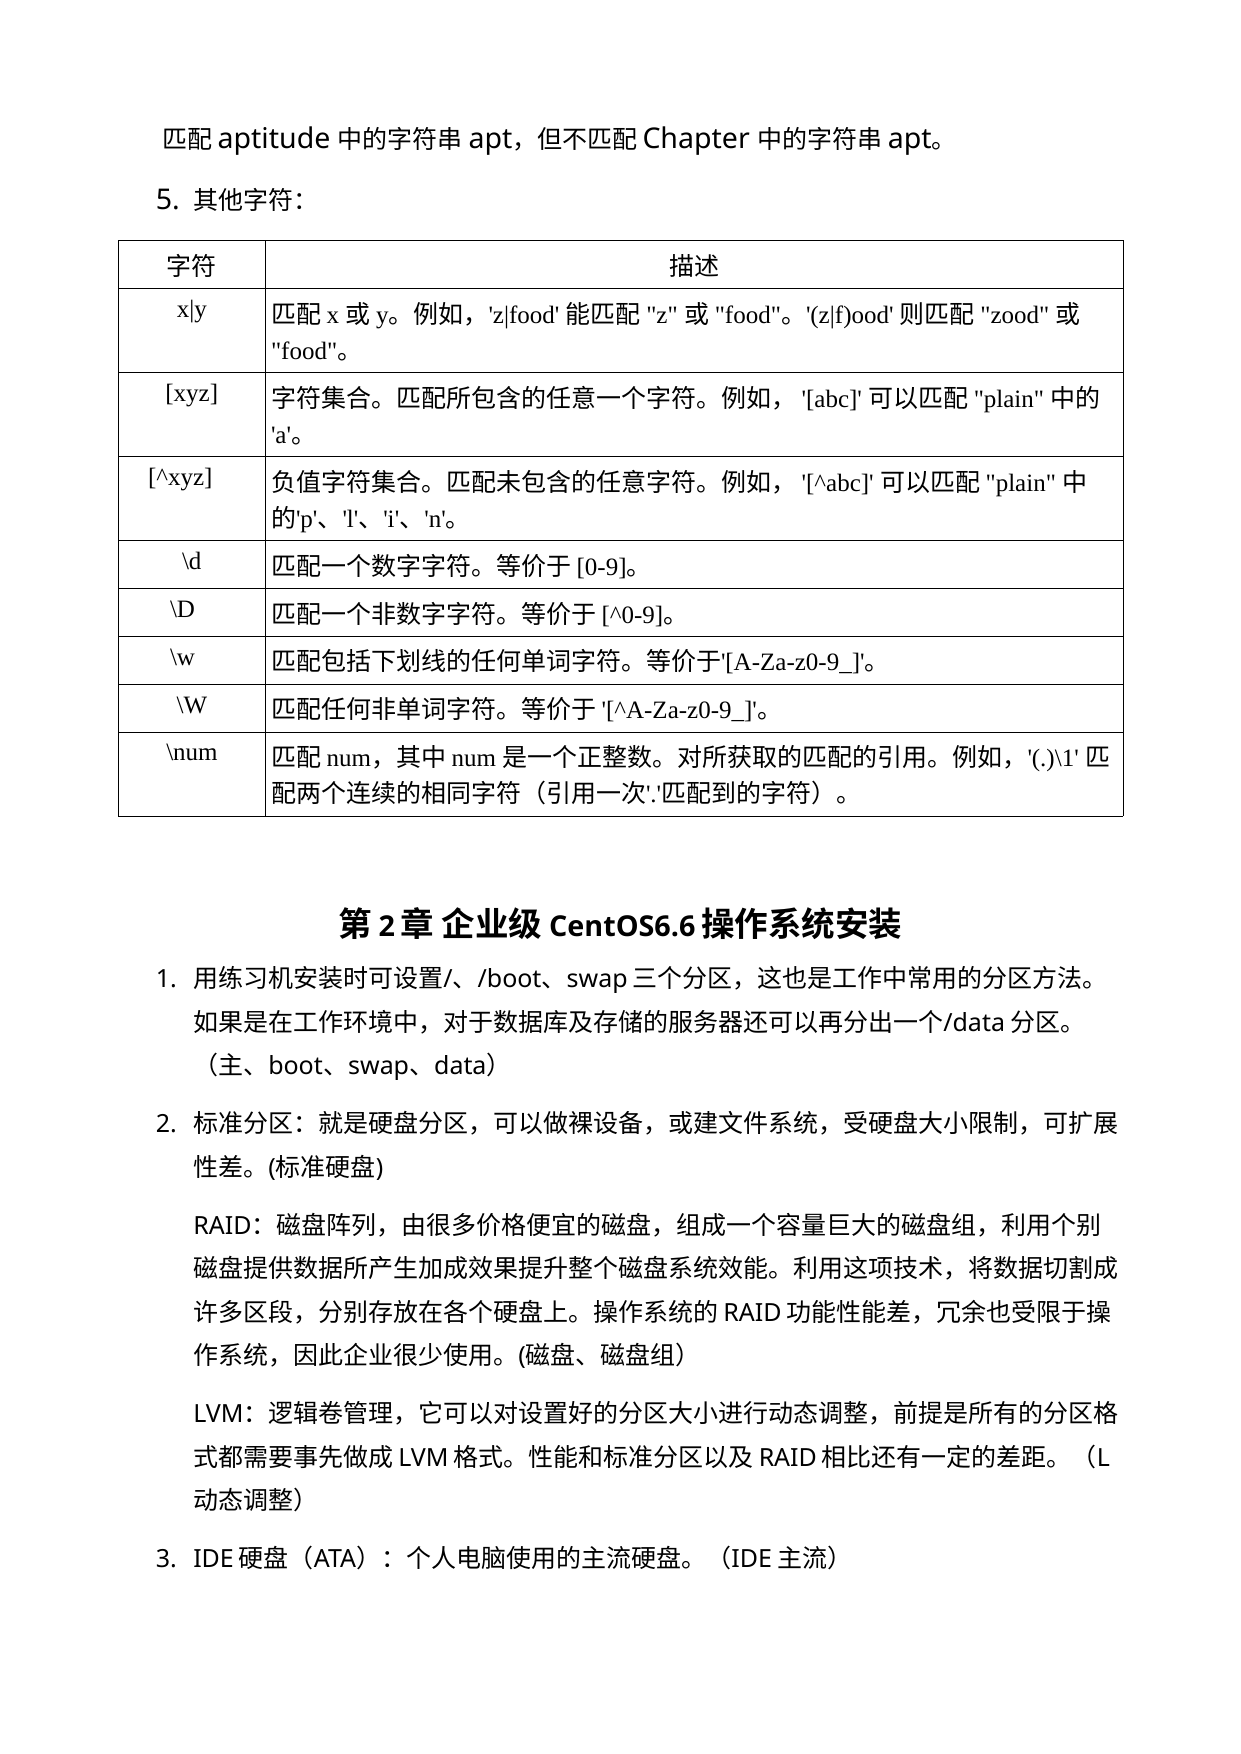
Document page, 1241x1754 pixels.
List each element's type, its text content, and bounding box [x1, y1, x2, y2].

table_cell [xyz] [119, 373, 265, 456]
table_cell \num [119, 733, 265, 816]
table_cell 负值字符集合。匹配未包含的任意字符。例如， '[^abc]' 可以匹配 "plain" 中的'p'、'l'、'i'、'n'。 [266, 457, 1123, 540]
table_cell 匹配包括下划线的任何单词字符。等价于'[A-Za-z0-9_]'。 [266, 637, 1123, 684]
list RAID：磁盘阵列，由很多价格便宜的磁盘，组成一个容量巨大的磁盘组，利用个别磁盘提供数据所产生加成效果提升整个磁盘系统效能。利用这项技术，将数据切割成许多区段，分别存放在各个硬盘上。操作系统的RAID功能性能差，冗余也受限于操作系统，因此企业很少使用。(磁盘、磁盘组） [156, 1205, 1122, 1372]
table_cell 匹配 x 或 y。例如，'z|food' 能匹配 "z" 或 "food"。'(z|f)ood' 则匹配 "zood" 或 "food"。 [266, 289, 1123, 372]
table_cell \W [119, 685, 265, 732]
table_cell \d [119, 541, 265, 588]
table_cell 匹配一个非数字字符。等价于 [^0-9]。 [266, 589, 1123, 636]
table_cell 匹配任何非单词字符。等价于 '[^A-Za-z0-9_]'。 [266, 685, 1123, 732]
table_cell \w [119, 637, 265, 684]
subtitle 第2章 企业级CentOS6.6操作系统安装 [118, 898, 1122, 946]
table_cell [^xyz] [119, 457, 265, 540]
text 匹配 aptitude 中的字符串 apt，但不匹配Chapter 中的字符串 apt。 [118, 118, 1122, 157]
list 用练习机安装时可设置/、/boot、swap三个分区，这也是工作中常用的分区方法。如果是在工作环境中，对于数据库及存储的服务器还可以再分出一个/data分区。（主、boot、swap、data） [156, 959, 1122, 1082]
table_header 字符 [119, 241, 265, 288]
list 标准分区：就是硬盘分区，可以做裸设备，或建文件系统，受硬盘大小限制，可扩展性差。(标准硬盘) [156, 1104, 1122, 1183]
table_header 描述 [266, 241, 1123, 288]
table_cell 字符集合。匹配所包含的任意一个字符。例如， '[abc]' 可以匹配 "plain" 中的 'a'。 [266, 373, 1123, 456]
list 其他字符： [156, 179, 1122, 218]
table_cell x|y [119, 289, 265, 372]
table_cell \D [119, 589, 265, 636]
table_cell 匹配 num，其中 num 是一个正整数。对所获取的匹配的引用。例如，'(.)\1' 匹配两个连续的相同字符（引用一次'.'匹配到的字符）。 [266, 733, 1123, 816]
list IDE硬盘（ATA）：个人电脑使用的主流硬盘。（IDE主流） [156, 1538, 1122, 1575]
list LVM：逻辑卷管理，它可以对设置好的分区大小进行动态调整，前提是所有的分区格式都需要事先做成LVM格式。性能和标准分区以及RAID相比还有一定的差距。（L动态调整） [156, 1393, 1122, 1517]
table_cell 匹配一个数字字符。等价于 [0-9]。 [266, 541, 1123, 588]
